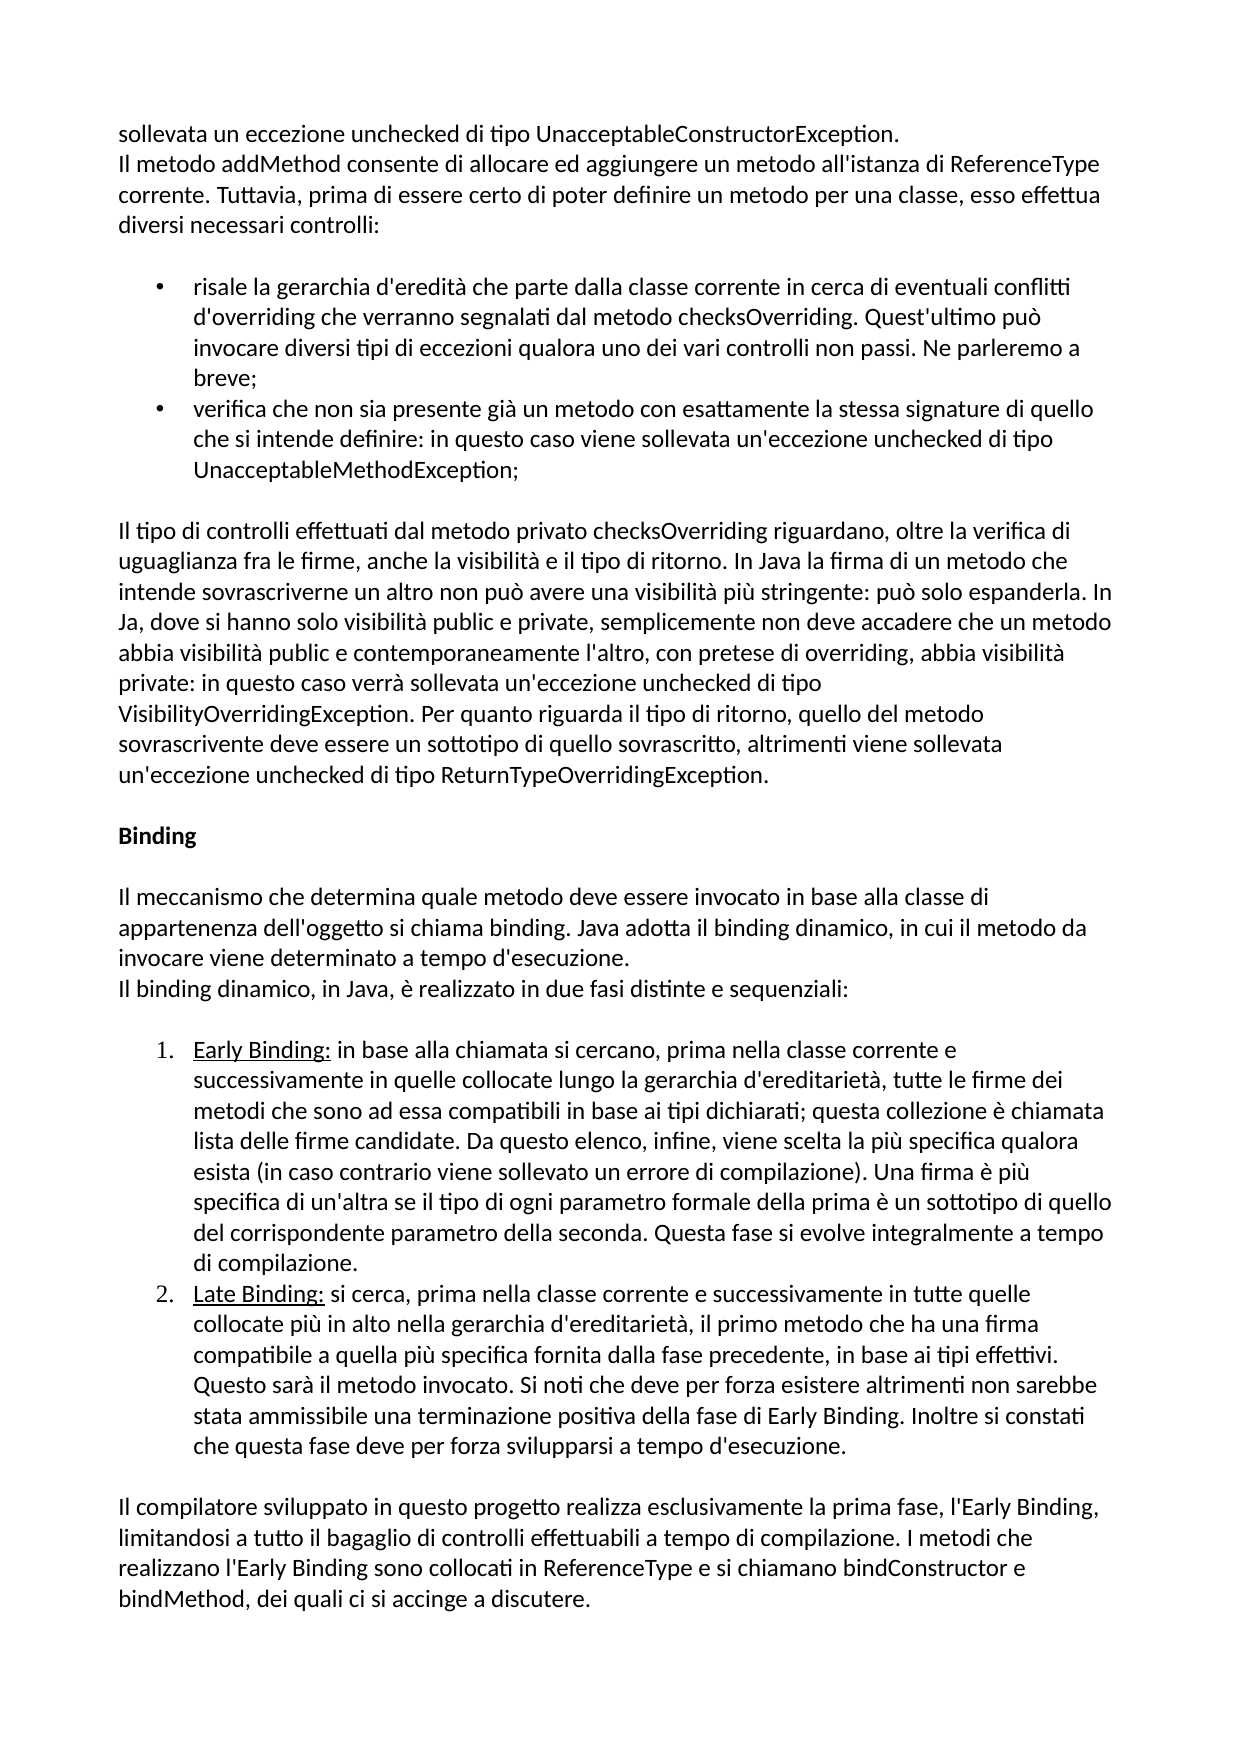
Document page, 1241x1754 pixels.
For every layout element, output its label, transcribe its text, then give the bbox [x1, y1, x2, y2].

list verifica che non sia presente già un metodo con esattamente la stessa signature di quello che si intende definire: in questo caso viene sollevata un'eccezione unchecked di tipo UnacceptableMethodException; [156, 393, 1122, 484]
text Il binding dinamico, in Java, è realizzato in due fasi distinte e sequenziali: [118, 973, 1122, 1003]
text Binding [118, 820, 1122, 851]
text Il tipo di controlli effettuati dal metodo privato checksOverriding riguardano, oltre la verifica di uguaglianza fra le firme, anche la visibilità e il tipo di ritorno. In Java la firma di un metodo che intende sovrascriverne un altro non può avere una visibilità più stringente: può solo espanderla. In Ja, dove si hanno solo visibilità public e private, semplicemente non deve accadere che un metodo abbia visibilità public e contemporaneamente l'altro, con pretese di overriding, abbia visibilità private: in questo caso verrà sollevata un'eccezione unchecked di tipo VisibilityOverridingException. Per quanto riguarda il tipo di ritorno, quello del metodo sovrascrivente deve essere un sottotipo di quello sovrascritto, altrimenti viene sollevata un'eccezione unchecked di tipo ReturnTypeOverridingException. [118, 515, 1122, 789]
text sollevata un eccezione unchecked di tipo UnacceptableConstructorException. [118, 118, 1122, 149]
text Il metodo addMethod consente di allocare ed aggiungere un metodo all'istanza di ReferenceType corrente. Tuttavia, prima di essere certo di poter definire un metodo per una classe, esso effettua diversi necessari controlli: [118, 149, 1122, 240]
text Il meccanismo che determina quale metodo deve essere invocato in base alla classe di appartenenza dell'oggetto si chiama binding. Java adotta il binding dinamico, in cui il metodo da invocare viene determinato a tempo d'esecuzione. [118, 881, 1122, 973]
list Early Binding: in base alla chiamata si cercano, prima nella classe corrente e successivamente in quelle collocate lungo la gerarchia d'ereditarietà, tutte le firme dei metodi che sono ad essa compatibili in base ai tipi dichiarati; questa collezione è chiamata lista delle firme candidate. Da questo elenco, infine, viene scelta la più specifica qualora esista (in caso contrario viene sollevato un errore di compilazione). Una firma è più specifica di un'altra se il tipo di ogni parametro formale della prima è un sottotipo di quello del corrispondente parametro della seconda. Questa fase si evolve integralmente a tempo di compilazione. [156, 1034, 1122, 1278]
text Il compilatore sviluppato in questo progetto realizza esclusivamente la prima fase, l'Early Binding, limitandosi a tutto il bagaglio di controlli effettuabili a tempo di compilazione. I metodi che realizzano l'Early Binding sono collocati in ReferenceType e si chiamano bindConstructor e bindMethod, dei quali ci si accinge a discutere. [118, 1492, 1122, 1614]
list Late Binding: si cerca, prima nella classe corrente e successivamente in tutte quelle collocate più in alto nella gerarchia d'ereditarietà, il primo metodo che ha una firma compatibile a quella più specifica fornita dalla fase precedente, in base ai tipi effettivi. Questo sarà il metodo invocato. Si noti che deve per forza esistere altrimenti non sarebbe stata ammissibile una terminazione positiva della fase di Early Binding. Inoltre si constati che questa fase deve per forza svilupparsi a tempo d'esecuzione. [156, 1278, 1122, 1461]
list risale la gerarchia d'eredità che parte dalla classe corrente in cerca di eventuali conflitti d'overriding che verranno segnalati dal metodo checksOverriding. Quest'ultimo può invocare diversi tipi di eccezioni qualora uno dei vari controlli non passi. Ne parleremo a breve; [156, 271, 1122, 393]
